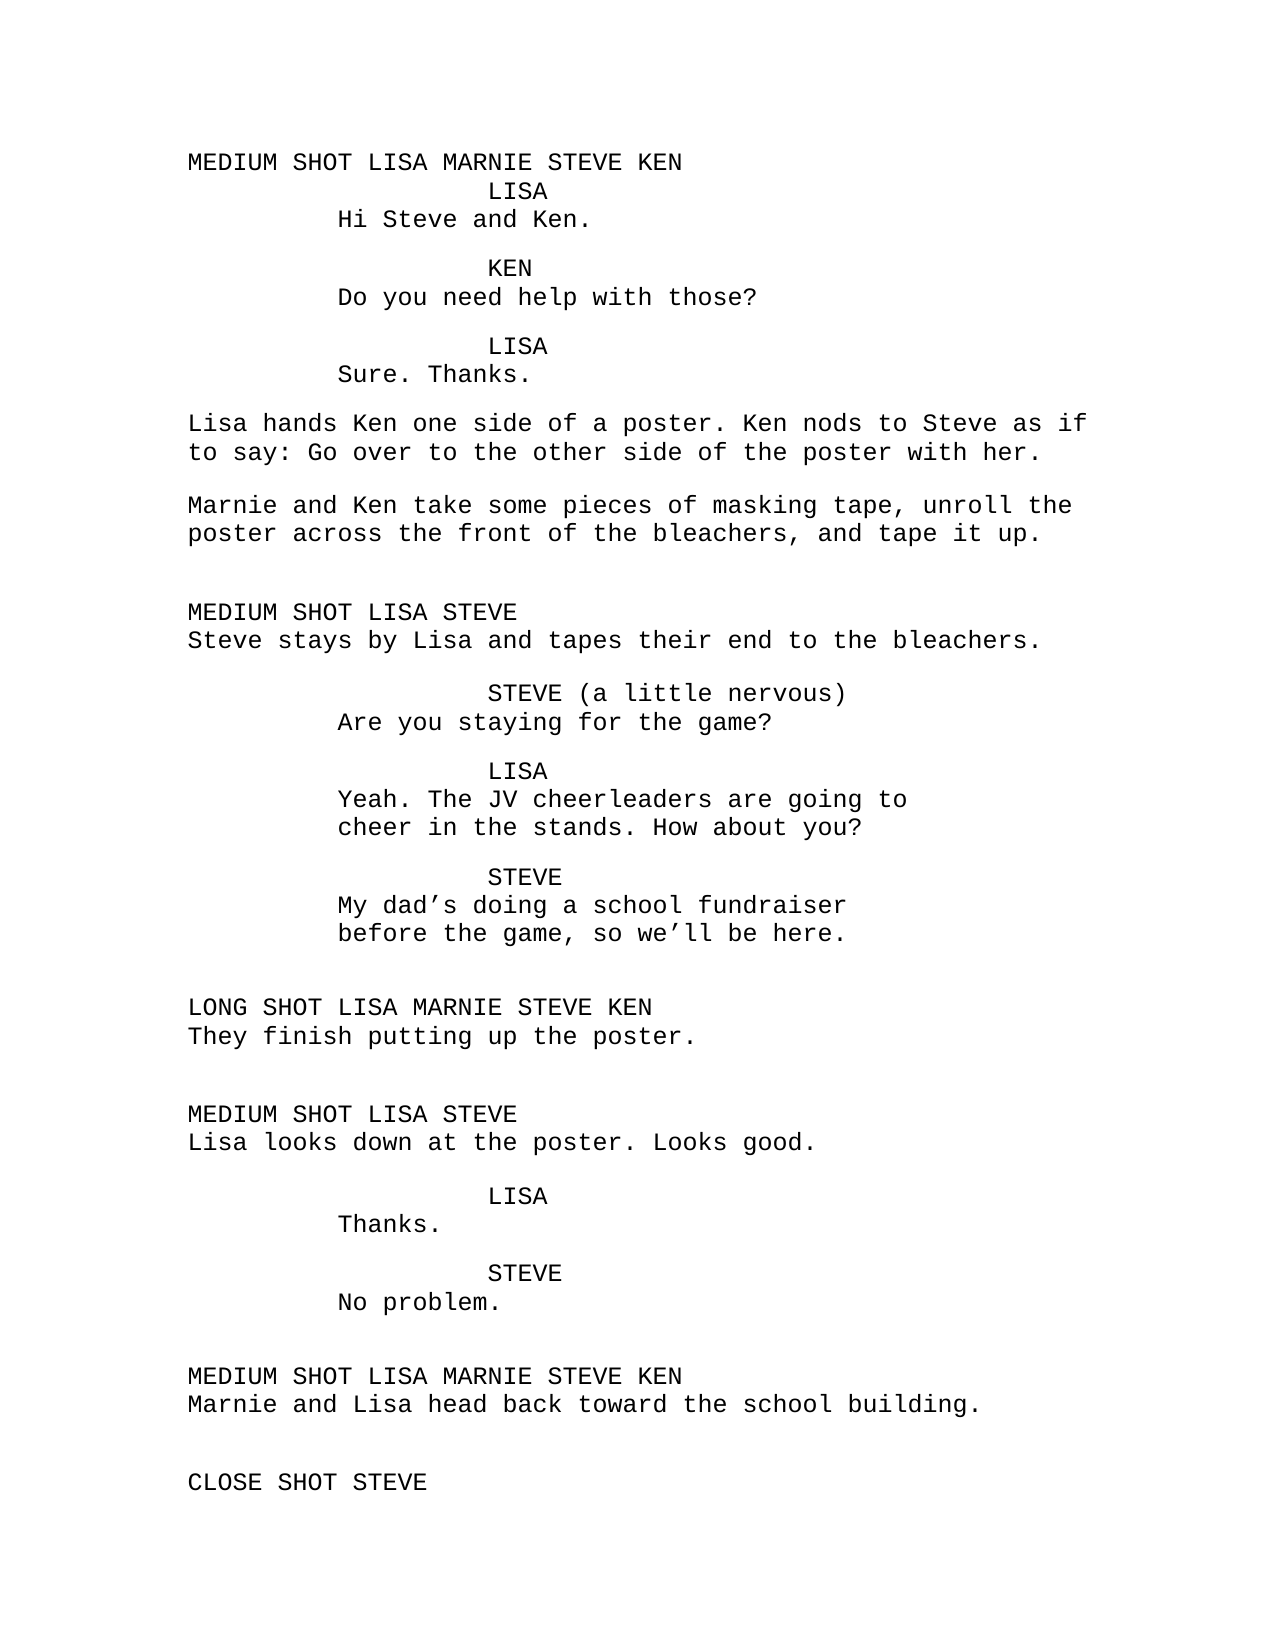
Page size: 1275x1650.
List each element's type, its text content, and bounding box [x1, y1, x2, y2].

text Hi Steve and Ken. [337, 207, 937, 235]
text Thanks. [337, 1212, 937, 1240]
subtitle MEDIUM SHOT LISA STEVE [187, 599, 1087, 627]
text STEVE (a little nervous) [187, 681, 1087, 709]
text STEVE [187, 864, 1087, 892]
text LISA [187, 1183, 1087, 1212]
text STEVE [187, 1261, 1087, 1289]
subtitle MEDIUM SHOT LISA MARNIE STEVE KEN [187, 1363, 1087, 1392]
text Are you staying for the game? [337, 709, 937, 737]
text Marnie and Ken take some pieces of masking tape, unroll the poster across the front of the bleachers, and tape it up. [187, 492, 1087, 549]
subtitle MEDIUM SHOT LISA MARNIE STEVE KEN [187, 150, 1087, 178]
text Steve stays by Lisa and tapes their end to the bleachers. [187, 627, 1087, 656]
text LISA [187, 333, 1087, 362]
text Lisa looks down at the poster. Looks good. [187, 1130, 1087, 1158]
subtitle CLOSE SHOT STEVE [187, 1470, 1087, 1498]
text Lisa hands Ken one side of a poster. Ken nods to Steve as if to say: Go over to the other side of the poster with her. [187, 411, 1087, 467]
text LISA [187, 178, 1087, 207]
text Marnie and Lisa head back toward the school building. [187, 1392, 1087, 1420]
text No problem. [337, 1289, 937, 1317]
subtitle LONG SHOT LISA MARNIE STEVE KEN [187, 995, 1087, 1023]
text They finish putting up the poster. [187, 1023, 1087, 1052]
text LISA [187, 758, 1087, 787]
text Sure. Thanks. [337, 362, 937, 390]
text Yeah. The JV cheerleaders are going to cheer in the stands. How about you? [337, 787, 937, 843]
text Do you need help with those? [337, 284, 937, 312]
text My dad’s doing a school fundraiser before the game, so we’ll be here. [337, 892, 937, 949]
subtitle MEDIUM SHOT LISA STEVE [187, 1102, 1087, 1130]
text KEN [187, 256, 1087, 284]
